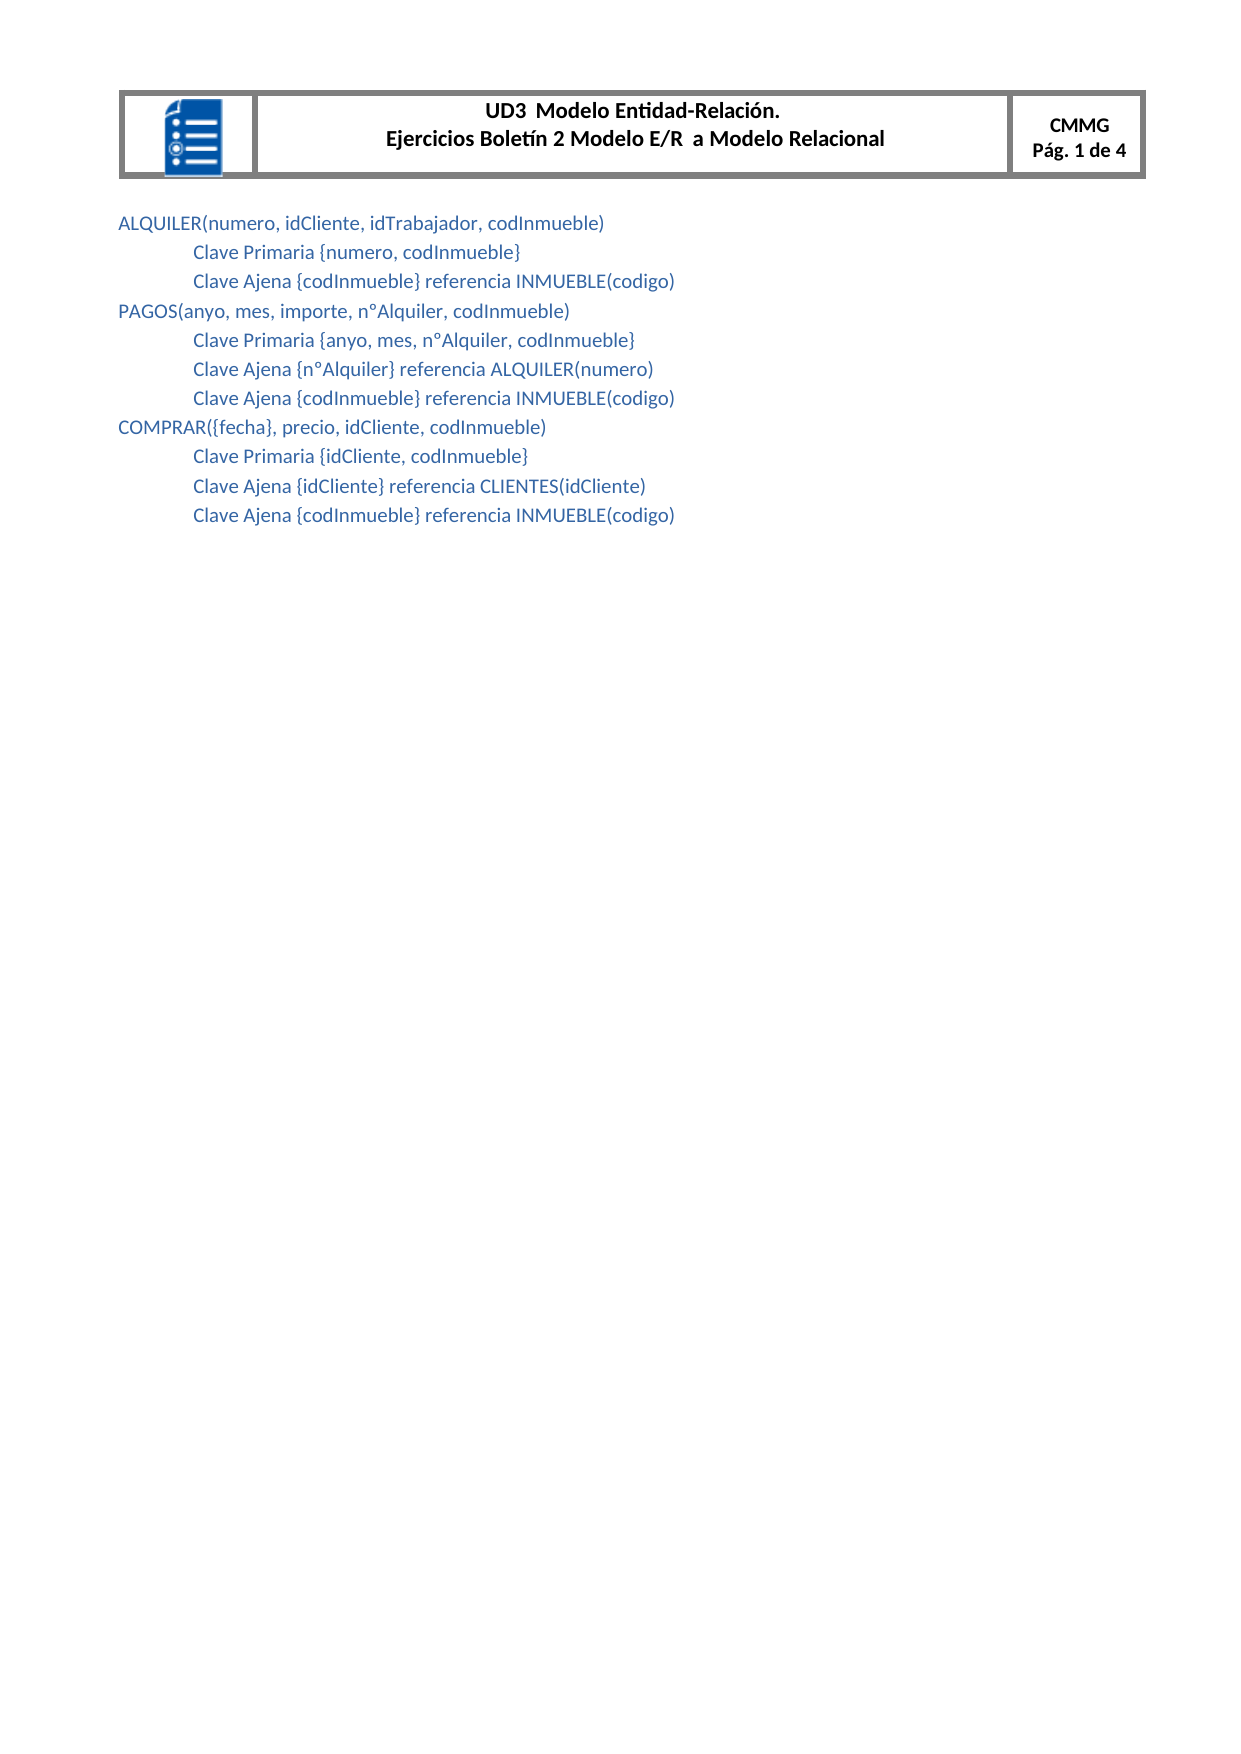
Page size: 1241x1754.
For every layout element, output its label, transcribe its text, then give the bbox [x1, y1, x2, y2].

text COMPRAR({fecha}, precio, idCliente, codInmueble) [118, 414, 1152, 440]
text Clave Primaria {anyo, mes, nºAlquiler, codInmueble} [118, 327, 1152, 352]
text Clave Ajena {codInmueble} referencia INMUEBLE(codigo) [118, 502, 1152, 527]
text Clave Primaria {idCliente, codInmueble} [118, 444, 1152, 469]
text Clave Ajena {codInmueble} referencia INMUEBLE(codigo) [118, 385, 1152, 411]
picture [164, 99, 223, 177]
text Clave Ajena {nºAlquiler} referencia ALQUILER(numero) [118, 356, 1152, 382]
text PAGOS(anyo, mes, importe, nºAlquiler, codInmueble) [118, 298, 1152, 323]
text Clave Primaria {numero, codInmueble} [118, 239, 1152, 265]
text Clave Ajena {idCliente} referencia CLIENTES(idCliente) [118, 473, 1152, 498]
text ALQUILER(numero, idCliente, idTrabajador, codInmueble) [118, 210, 1152, 236]
text Clave Ajena {codInmueble} referencia INMUEBLE(codigo) [118, 269, 1152, 294]
